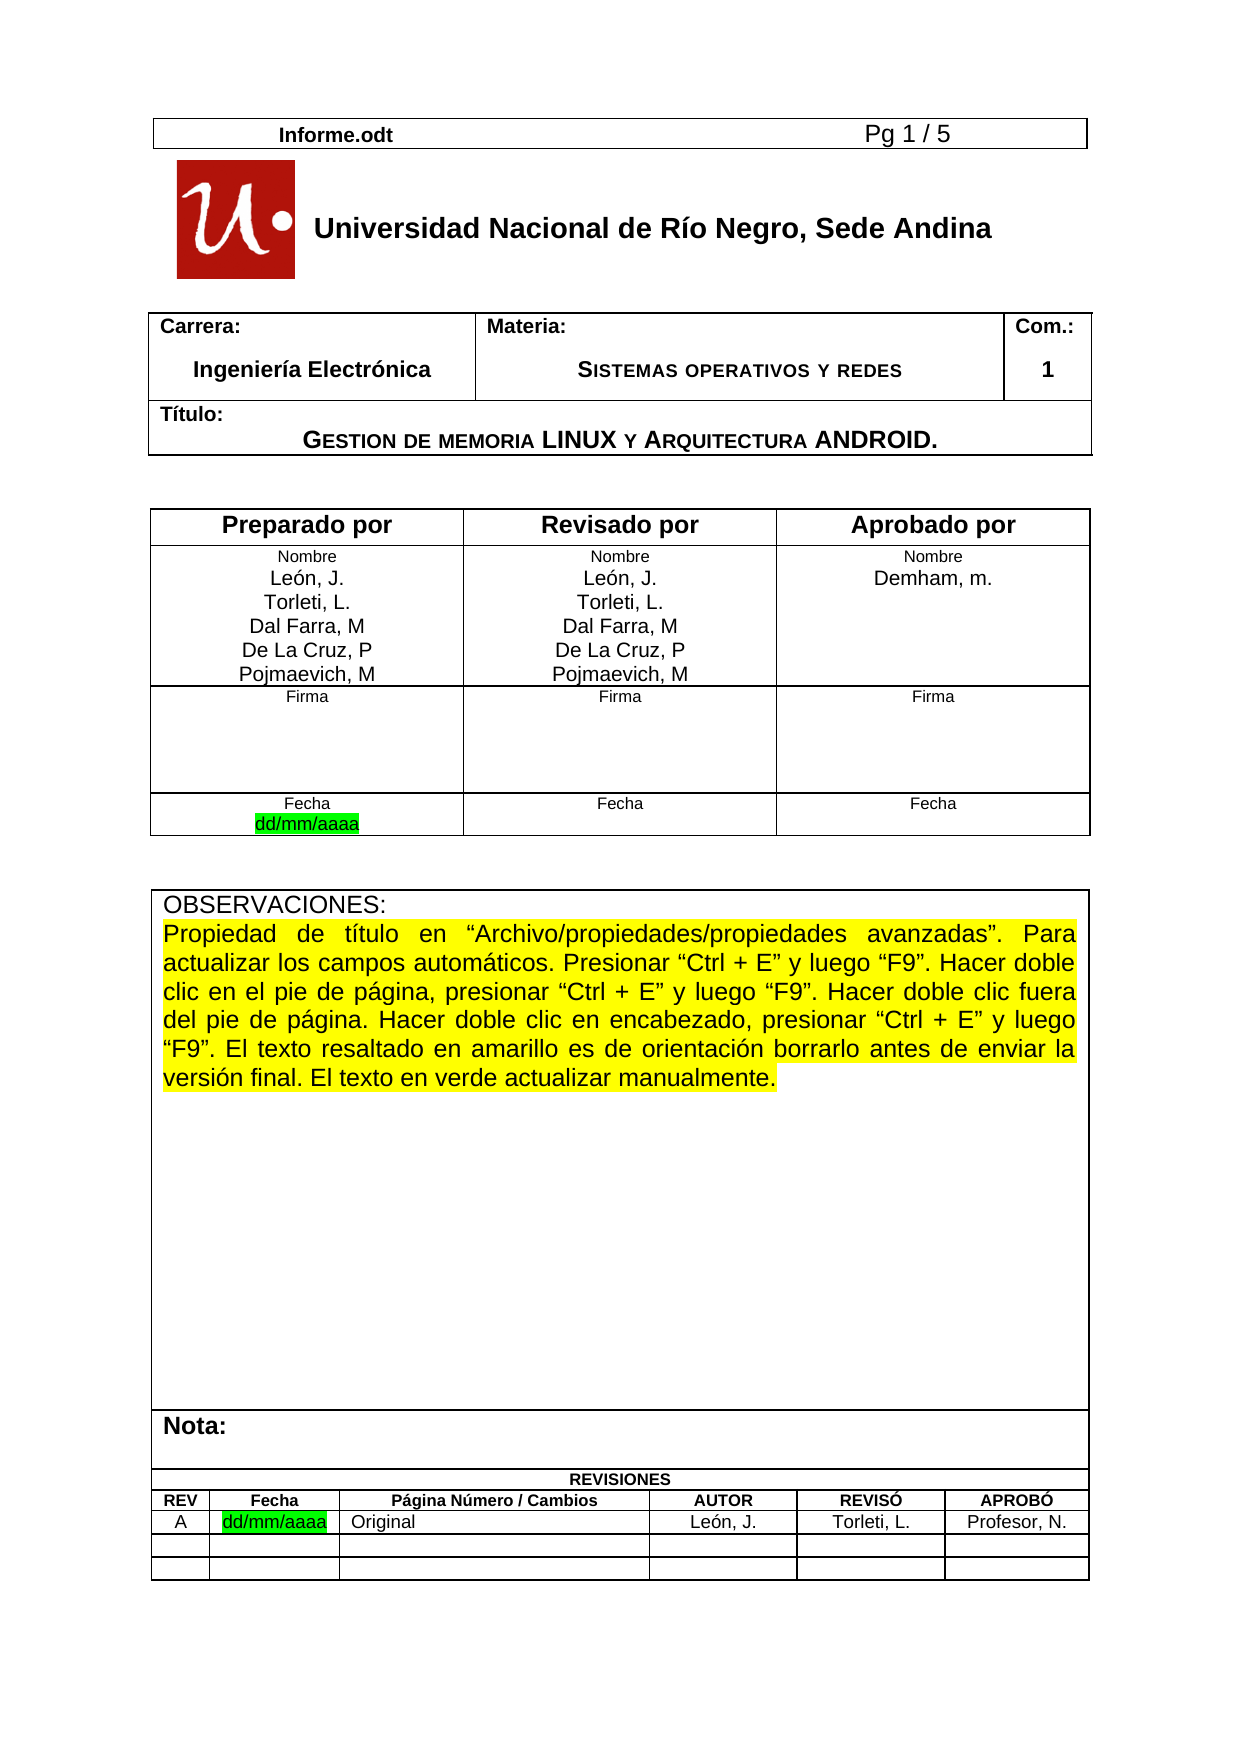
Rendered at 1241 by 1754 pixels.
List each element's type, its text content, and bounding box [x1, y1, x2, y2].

table_cell [340, 1558, 649, 1579]
text [148, 212, 176, 245]
table_cell Fecha [777, 794, 1089, 834]
table_cell Nombre León, J. Torleti, L. Dal Farra, M De La Cruz, P Pojmaevich, M [464, 546, 776, 685]
table_cell [152, 1535, 209, 1556]
table_cell [798, 1535, 944, 1556]
table_cell REVISÓ [798, 1491, 944, 1510]
table_cell A [152, 1511, 209, 1533]
table_header Preparado por [151, 510, 463, 545]
table_cell Fecha [464, 794, 776, 834]
table_cell Gestion de memoria LINUX y Arquitectura ANDROID. [149, 425, 1091, 454]
table_cell [798, 1558, 944, 1579]
table_cell [946, 1558, 1088, 1579]
table_cell Fecha dd/mm/aaaa [151, 794, 463, 834]
table_header Materia: [476, 314, 1003, 338]
table_cell dd/mm/aaaa [210, 1511, 339, 1533]
table_cell [210, 1535, 339, 1556]
table_cell Página Número / Cambios [340, 1491, 649, 1510]
table_header Revisado por [464, 510, 776, 545]
table_cell [340, 1535, 649, 1556]
table_cell [650, 1558, 796, 1579]
table_header Carrera: [149, 314, 475, 338]
picture [176, 160, 295, 279]
table_cell Firma [151, 687, 463, 792]
table_cell Ingeniería Electrónica [149, 338, 475, 400]
table_header Com.: [1005, 314, 1091, 338]
table_cell Profesor, N. [946, 1511, 1088, 1533]
table_cell REVISIONES [152, 1470, 1088, 1489]
table_cell Título: [149, 401, 1091, 425]
table_cell [152, 1558, 209, 1579]
table_header OBSERVACIONES: Propiedad de título en “Archivo/propiedades/propiedades avanzadas”. Para actualizar los campos automáticos. Presionar “Ctrl + E” y luego “F9”. Hacer doble clic en el pie de página, presionar “Ctrl + E” y luego “F9”. Hacer doble clic fuera del pie de página. Hacer doble clic en encabezado, presionar “Ctrl + E” y luego “F9”. El texto resaltado en amarillo es de orientación borrarlo antes de enviar la versión final. El texto en verde actualizar manualmente. [152, 891, 1088, 1409]
table_cell APROBÓ [946, 1491, 1088, 1510]
text Universidad Nacional de Río Negro, Sede Andina [295, 212, 1092, 245]
table_cell AUTOR [650, 1491, 796, 1510]
table_cell Original [340, 1511, 649, 1533]
table_cell [210, 1558, 339, 1579]
table_cell Fecha [210, 1491, 339, 1510]
table_cell Nombre León, J. Torleti, L. Dal Farra, M De La Cruz, P Pojmaevich, M [151, 546, 463, 685]
table_cell [946, 1535, 1088, 1556]
table_cell Nombre Demham, m. [777, 546, 1089, 685]
table_cell REV [152, 1491, 209, 1510]
table_cell Nota: [152, 1411, 1088, 1468]
table_cell 1 [1005, 338, 1091, 400]
table_cell Torleti, L. [798, 1511, 944, 1533]
table_header Aprobado por [777, 510, 1089, 545]
table_cell Firma [777, 687, 1089, 792]
table_cell Sistemas operativos y redes [476, 338, 1003, 400]
table_cell Firma [464, 687, 776, 792]
table_cell [650, 1535, 796, 1556]
table_cell León, J. [650, 1511, 796, 1533]
